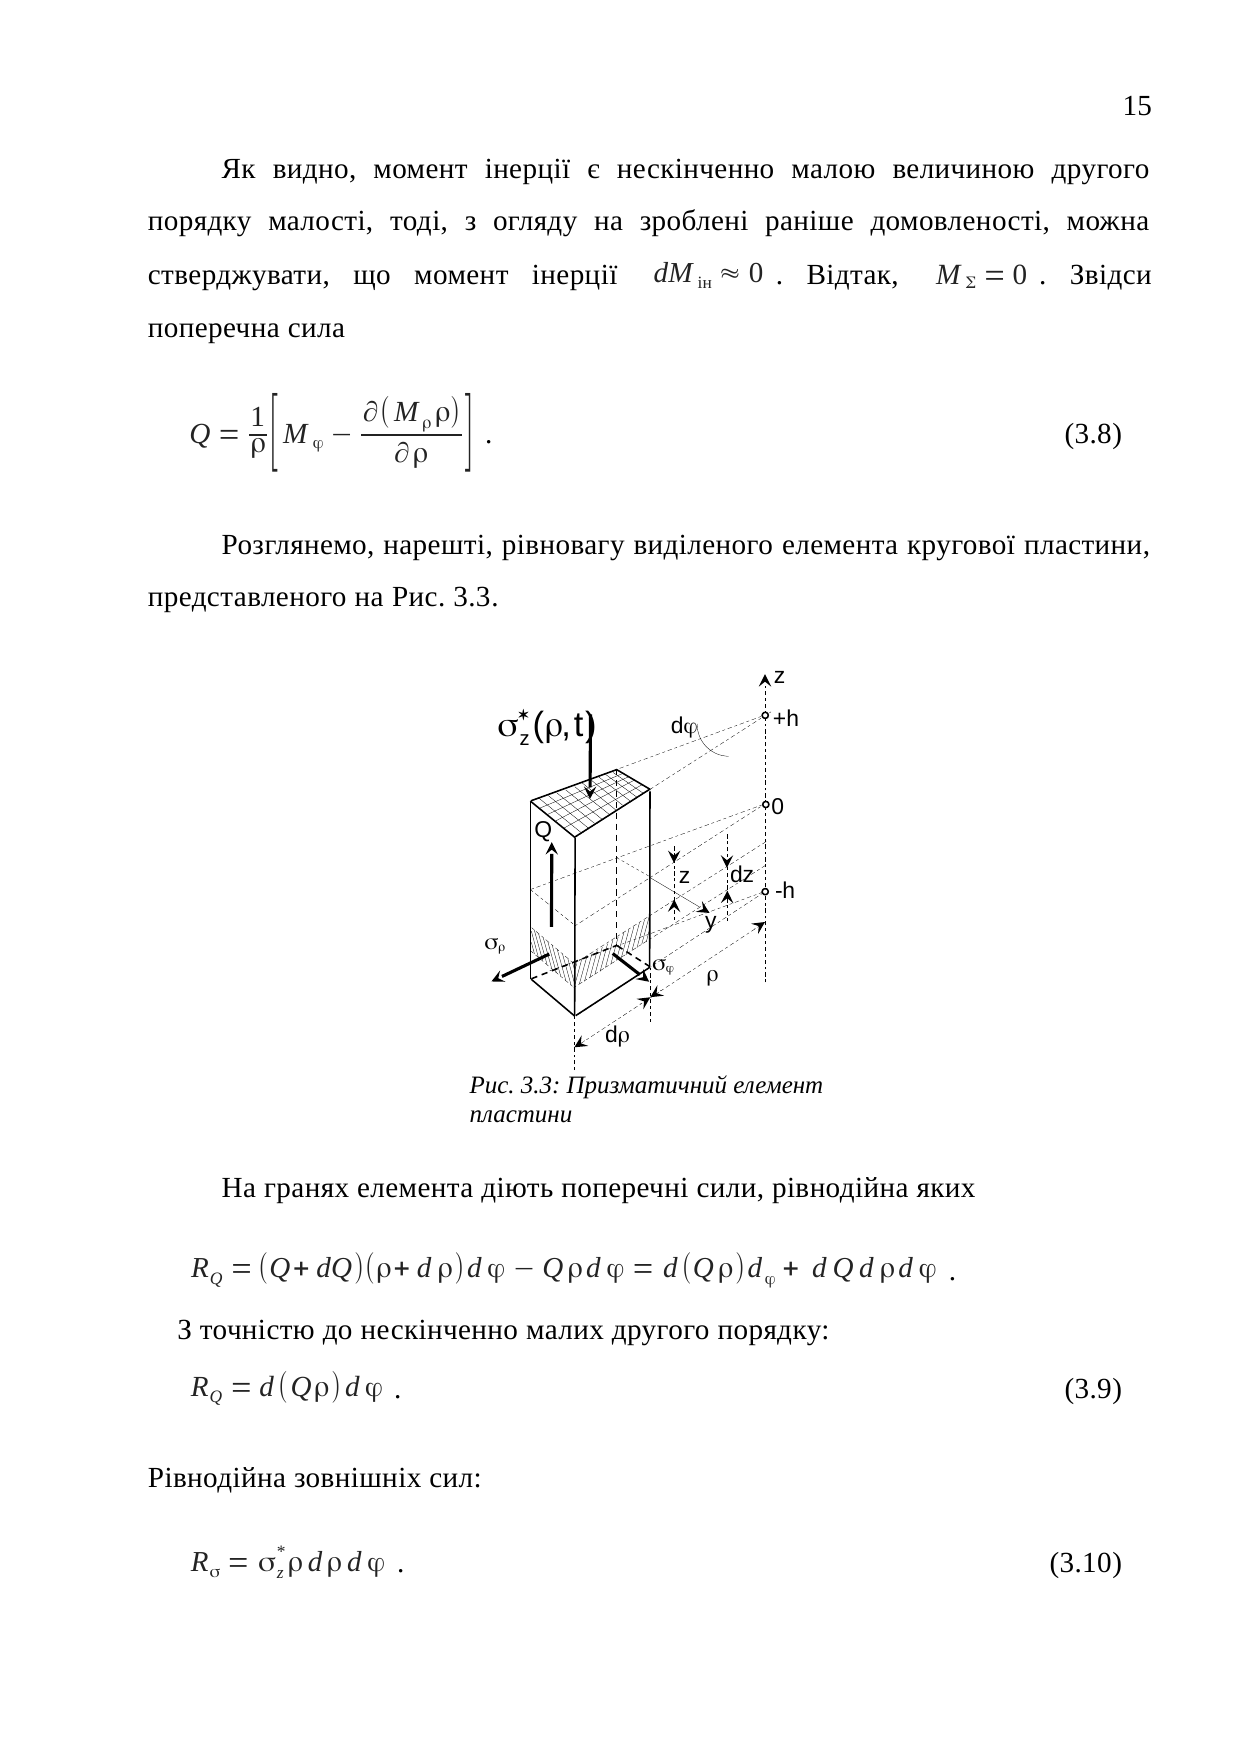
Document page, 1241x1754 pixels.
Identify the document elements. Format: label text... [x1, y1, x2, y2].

text . [148, 1223, 1152, 1283]
text . (3.9) [148, 1340, 1152, 1436]
text . (3.8) [148, 364, 1152, 503]
text На гранях елемента діють поперечні сили, рівнодійна яких [148, 631, 1152, 1203]
text Рис. 3.3: Призматичний елемент пластини [469, 667, 830, 1128]
text Рівнодійна зовнішніх сил: [148, 1460, 1152, 1493]
text . (3.10) [148, 1513, 1152, 1611]
text Розглянемо, нарешті, рівновагу виділеного елемента кругової пластини, представленого на Рис. 3.3. [148, 527, 1152, 612]
text З точністю до нескінченно малих другого порядку: [148, 1283, 1152, 1340]
text Як видно, момент інерції є нескінченно малою величиною другого порядку малості, тоді, з огляду на зроблені раніше домовленості, можна стверджувати, що момент інерції . Відтак, . Звідси поперечна сила [148, 152, 1152, 344]
